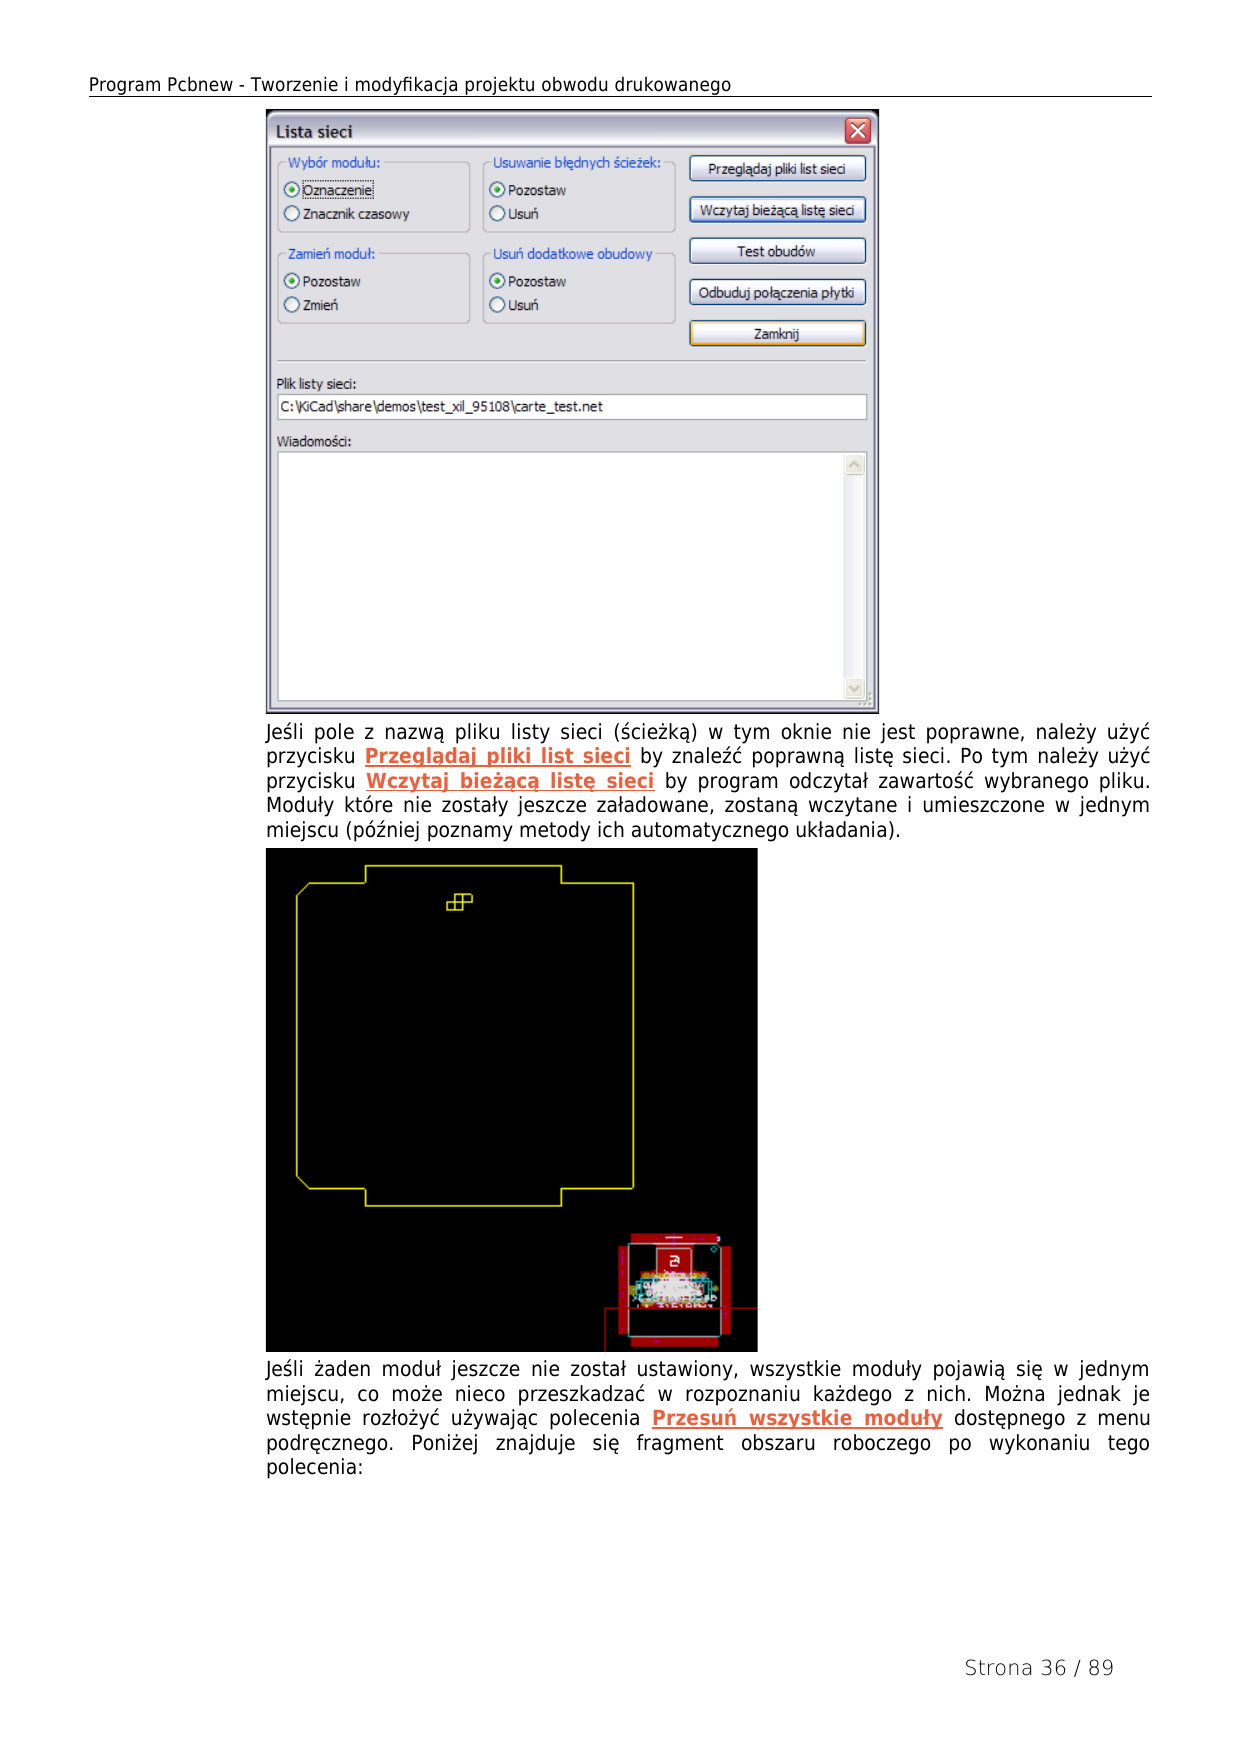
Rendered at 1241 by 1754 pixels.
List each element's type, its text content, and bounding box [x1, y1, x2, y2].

text Jeśli żaden moduł jeszcze nie został ustawiony, wszystkie moduły pojawią się w jednym miejscu, co może nieco przeszkadzać w rozpoznaniu każdego z nich. Można jednak je wstępnie rozłożyć używając polecenia Przesuń wszystkie moduły dostępnego z menu podręcznego. Poniżej znajduje się fragment obszaru roboczego po wykonaniu tego polecenia: [266, 1357, 1152, 1480]
picture [265, 109, 880, 714]
text Jeśli pole z nazwą pliku listy sieci (ścieżką) w tym oknie nie jest poprawne, należy użyć przycisku Przeglądaj pliki list sieci by znaleźć poprawną listę sieci. Po tym należy użyć przycisku Wczytaj bieżącą listę sieci by program odczytał zawartość wybranego pliku. Moduły które nie zostały jeszcze załadowane, zostaną wczytane i umieszczone w jednym miejscu (później poznamy metody ich automatycznego układania). [266, 720, 1152, 842]
